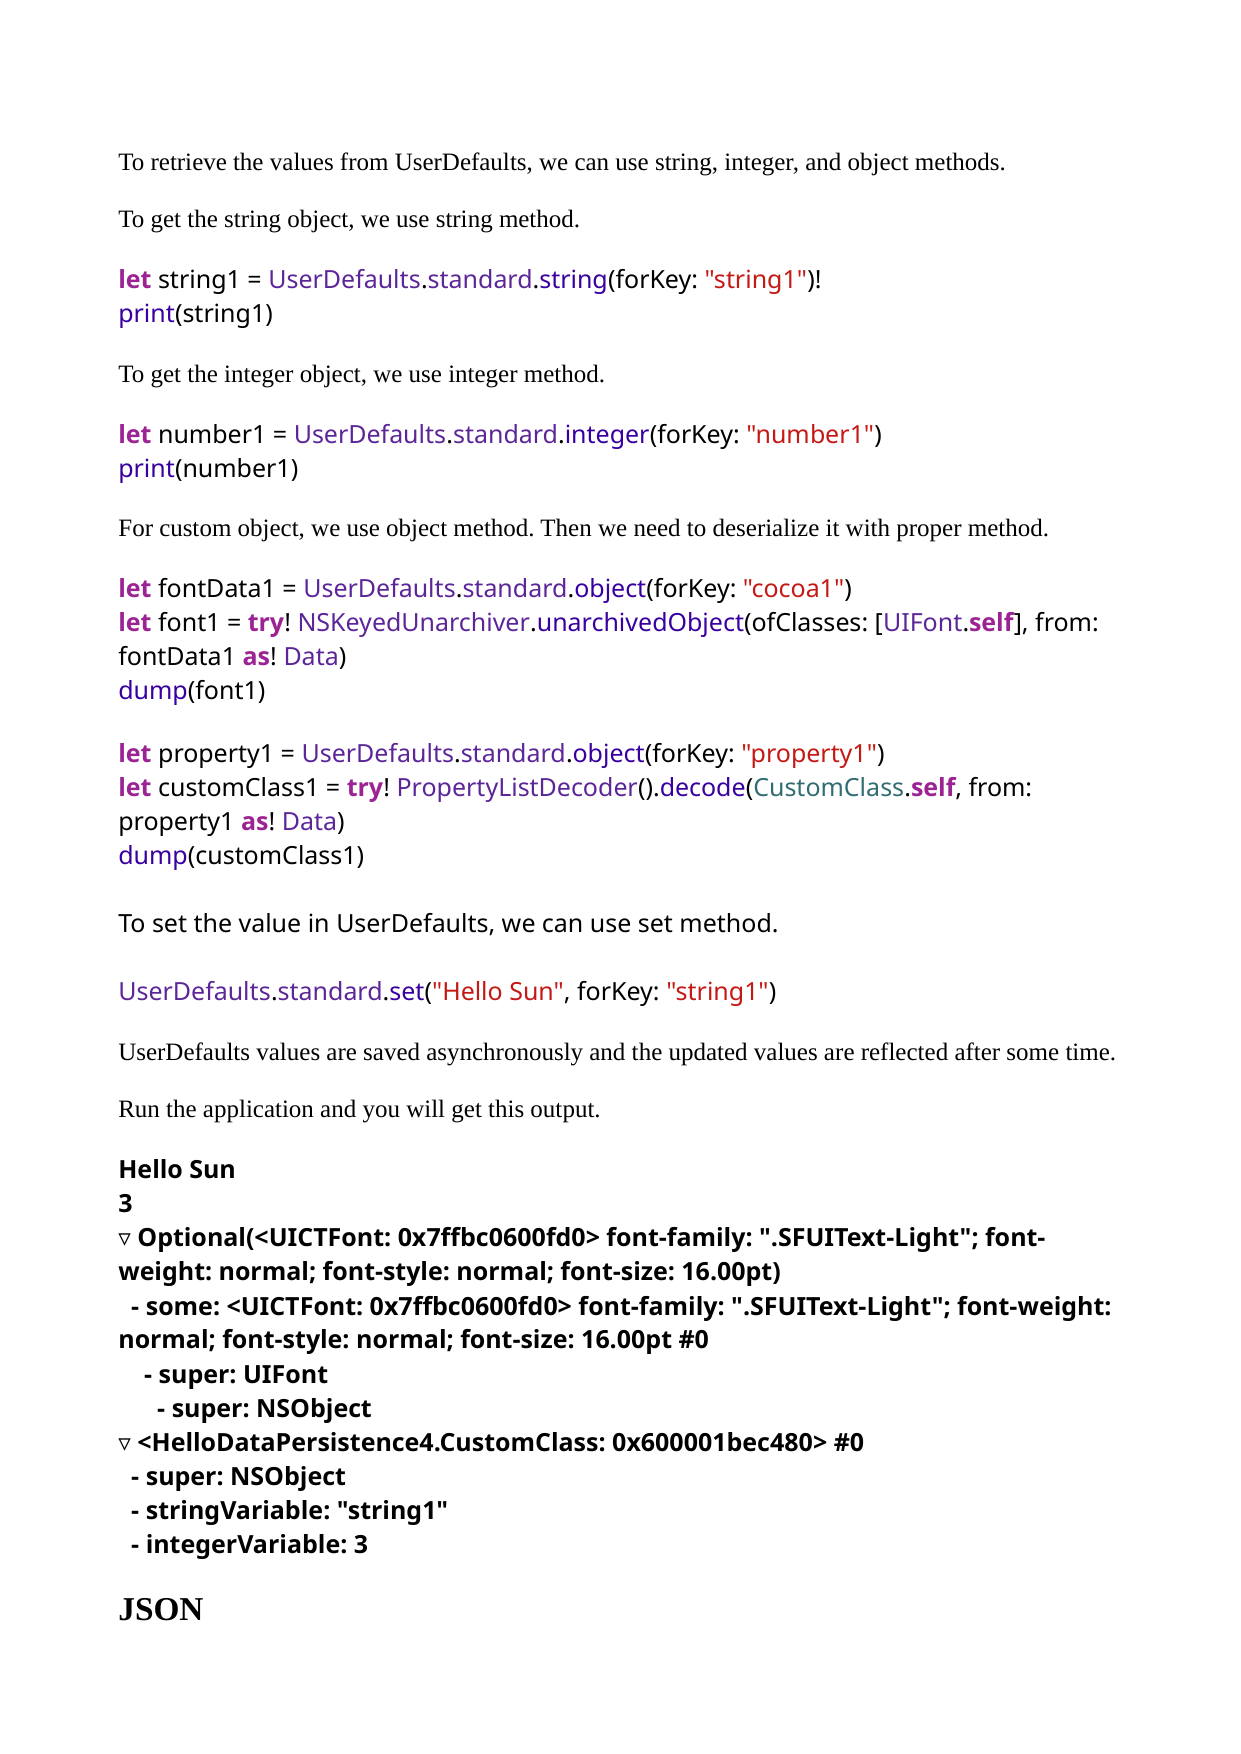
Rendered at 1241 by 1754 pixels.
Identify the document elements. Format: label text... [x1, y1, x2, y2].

text To retrieve the values from UserDefaults, we can use string, integer, and object methods. [118, 147, 1122, 176]
text print(number1) [118, 450, 1122, 484]
text UserDefaults.standard.set("Hello Sun", forKey: "string1") [118, 974, 1122, 1008]
text let number1 = UserDefaults.standard.integer(forKey: "number1") [118, 416, 1122, 450]
text To get the string object, we use string method. [118, 204, 1122, 233]
text Run the application and you will get this output. [118, 1094, 1122, 1123]
text - super: NSObject [118, 1458, 1122, 1492]
text Hello Sun [118, 1152, 1122, 1186]
text - integerVariable: 3 [118, 1527, 1122, 1561]
text UserDefaults values are saved asynchronously and the updated values are reflected after some time. [118, 1037, 1122, 1066]
text To set the value in UserDefaults, we can use set method. [118, 906, 1122, 940]
text To get the integer object, we use integer method. [118, 359, 1122, 387]
text let property1 = UserDefaults.standard.object(forKey: "property1") [118, 736, 1122, 770]
text - stringVariable: "string1" [118, 1492, 1122, 1527]
text ▿ <HelloDataPersistence4.CustomClass: 0x600001bec480> #0 [118, 1424, 1122, 1458]
text let fontData1 = UserDefaults.standard.object(forKey: "cocoa1") [118, 571, 1122, 605]
text 3 [118, 1186, 1122, 1220]
text let customClass1 = try! PropertyListDecoder().decode(CustomClass.self, from: property1 as! Data) [118, 770, 1122, 838]
text For custom object, we use object method. Then we need to deserialize it with proper method. [118, 513, 1122, 542]
text let string1 = UserDefaults.standard.string(forKey: "string1")! [118, 262, 1122, 296]
text JSON [118, 1589, 1122, 1628]
text ▿ Optional(<UICTFont: 0x7ffbc0600fd0> font-family: ".SFUIText-Light"; font-weight: normal; font-style: normal; font-size: 16.00pt) [118, 1220, 1122, 1288]
text - super: UIFont [118, 1356, 1122, 1390]
text let font1 = try! NSKeyedUnarchiver.unarchivedObject(ofClasses: [UIFont.self], from: fontData1 as! Data) [118, 605, 1122, 673]
text print(string1) [118, 296, 1122, 330]
text dump(font1) [118, 673, 1122, 707]
text dump(customClass1) [118, 838, 1122, 872]
text - super: NSObject [118, 1390, 1122, 1424]
text - some: <UICTFont: 0x7ffbc0600fd0> font-family: ".SFUIText-Light"; font-weight: normal; font-style: normal; font-size: 16.00pt #0 [118, 1288, 1122, 1356]
